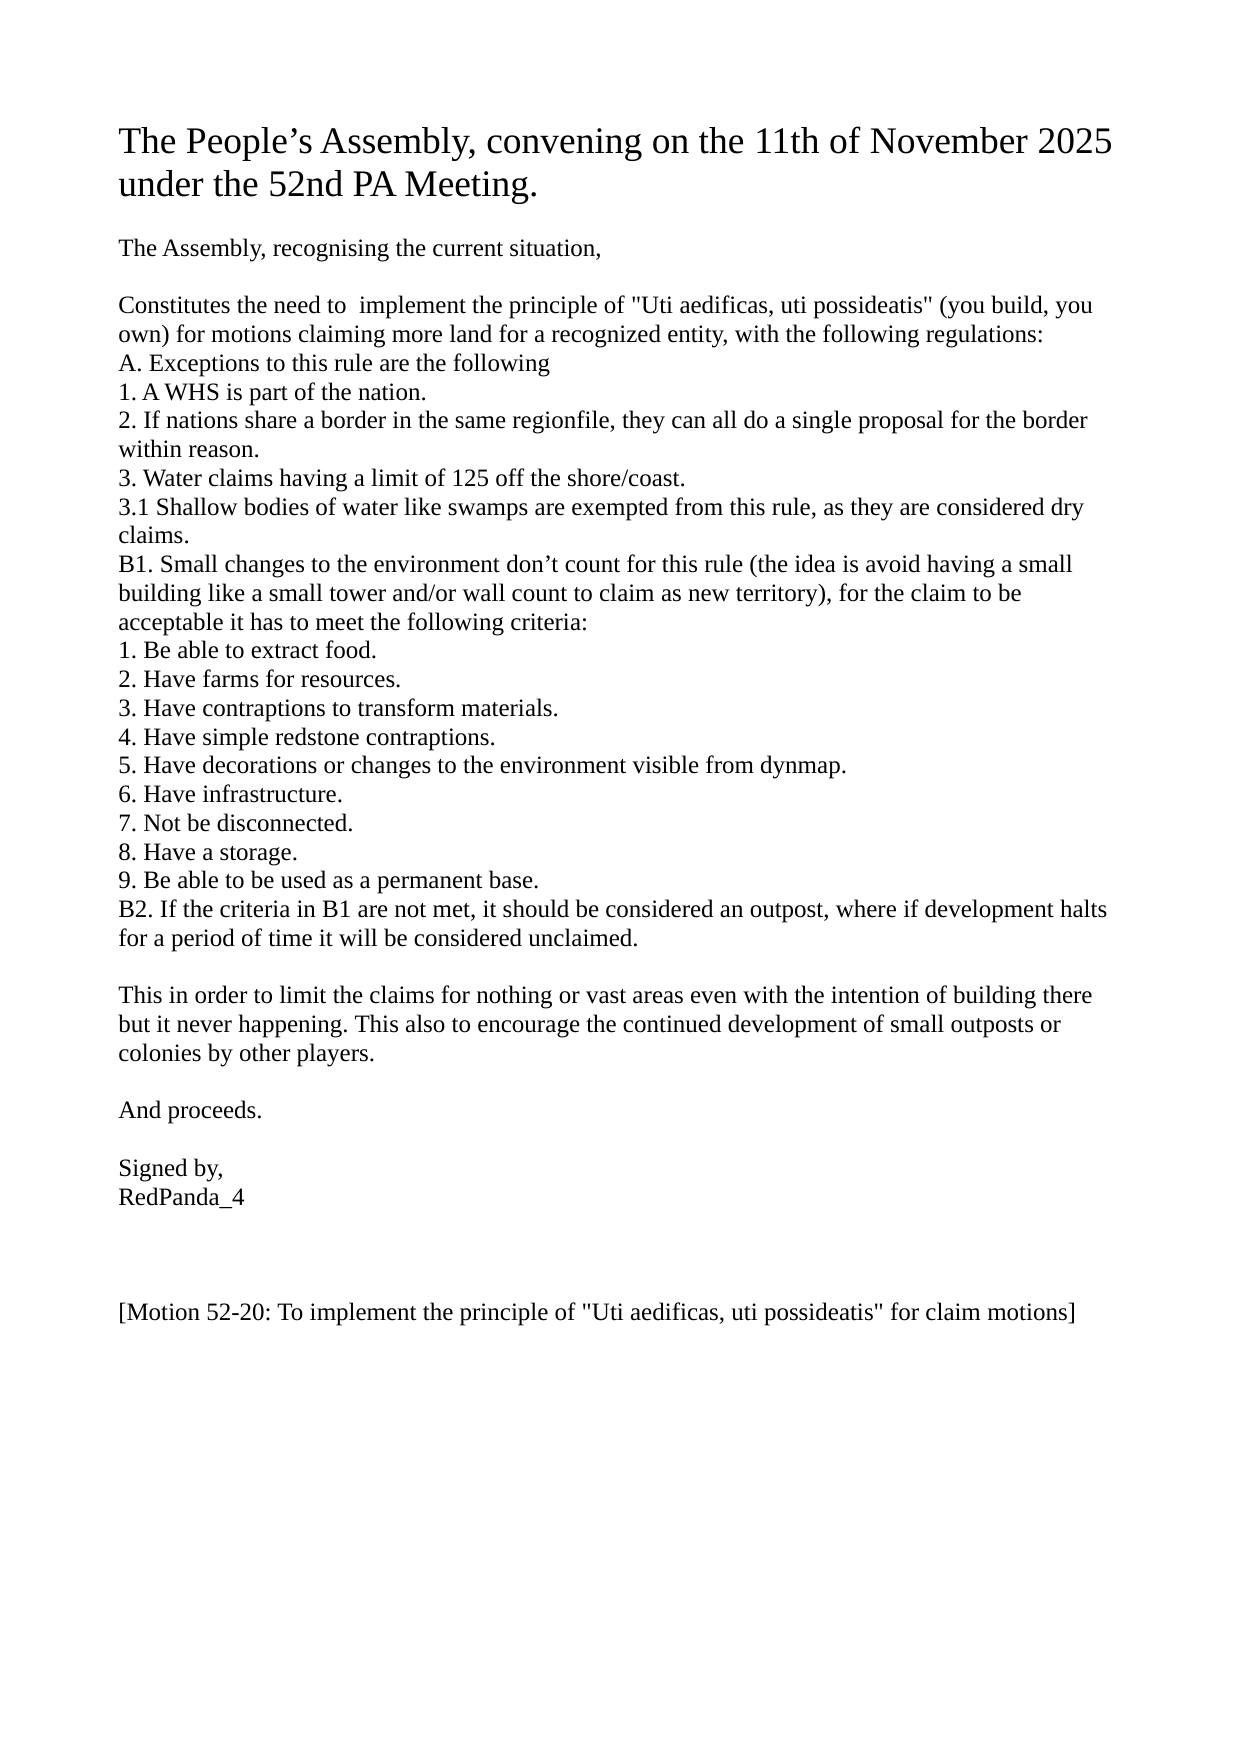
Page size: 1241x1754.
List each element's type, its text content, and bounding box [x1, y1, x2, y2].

text 3. Have contraptions to transform materials. [118, 693, 1122, 722]
text 5. Have decorations or changes to the environment visible from dynmap. [118, 751, 1122, 779]
text The Assembly, recognising the current situation, [118, 233, 1122, 262]
text RedPanda_4 [118, 1182, 1122, 1211]
text This in order to limit the claims for nothing or vast areas even with the intention of building there but it never happening. This also to encourage the continued development of small outposts or colonies by other players. [118, 981, 1122, 1067]
text 6. Have infrastructure. [118, 779, 1122, 808]
text Constitutes the need to implement the principle of "Uti aedificas, uti possideatis" (you build, you own) for motions claiming more land for a recognized entity, with the following regulations: [118, 291, 1122, 348]
text 1. A WHS is part of the nation. [118, 377, 1122, 406]
text 9. Be able to be used as a permanent base. [118, 866, 1122, 894]
text The People’s Assembly, convening on the 11th of November 2025 under the 52nd PA Meeting. [118, 118, 1122, 204]
text A. Exceptions to this rule are the following [118, 348, 1122, 377]
text And proceeds. [118, 1096, 1122, 1124]
text 3. Water claims having a limit of 125 off the shore/coast. [118, 463, 1122, 492]
text 1. Be able to extract food. [118, 636, 1122, 664]
text 8. Have a storage. [118, 837, 1122, 866]
text [Motion 52-20: To implement the principle of "Uti aedificas, uti possideatis" for claim motions] [118, 1297, 1122, 1326]
text 3.1 Shallow bodies of water like swamps are exempted from this rule, as they are considered dry claims. [118, 492, 1122, 549]
text 2. If nations share a border in the same regionfile, they can all do a single proposal for the border within reason. [118, 406, 1122, 463]
text Signed by, [118, 1153, 1122, 1182]
text B2. If the criteria in B1 are not met, it should be considered an outpost, where if development halts for a period of time it will be considered unclaimed. [118, 894, 1122, 952]
text 7. Not be disconnected. [118, 808, 1122, 837]
text B1. Small changes to the environment don’t count for this rule (the idea is avoid having a small building like a small tower and/or wall count to claim as new territory), for the claim to be acceptable it has to meet the following criteria: [118, 549, 1122, 636]
text 2. Have farms for resources. [118, 664, 1122, 693]
text 4. Have simple redstone contraptions. [118, 722, 1122, 751]
